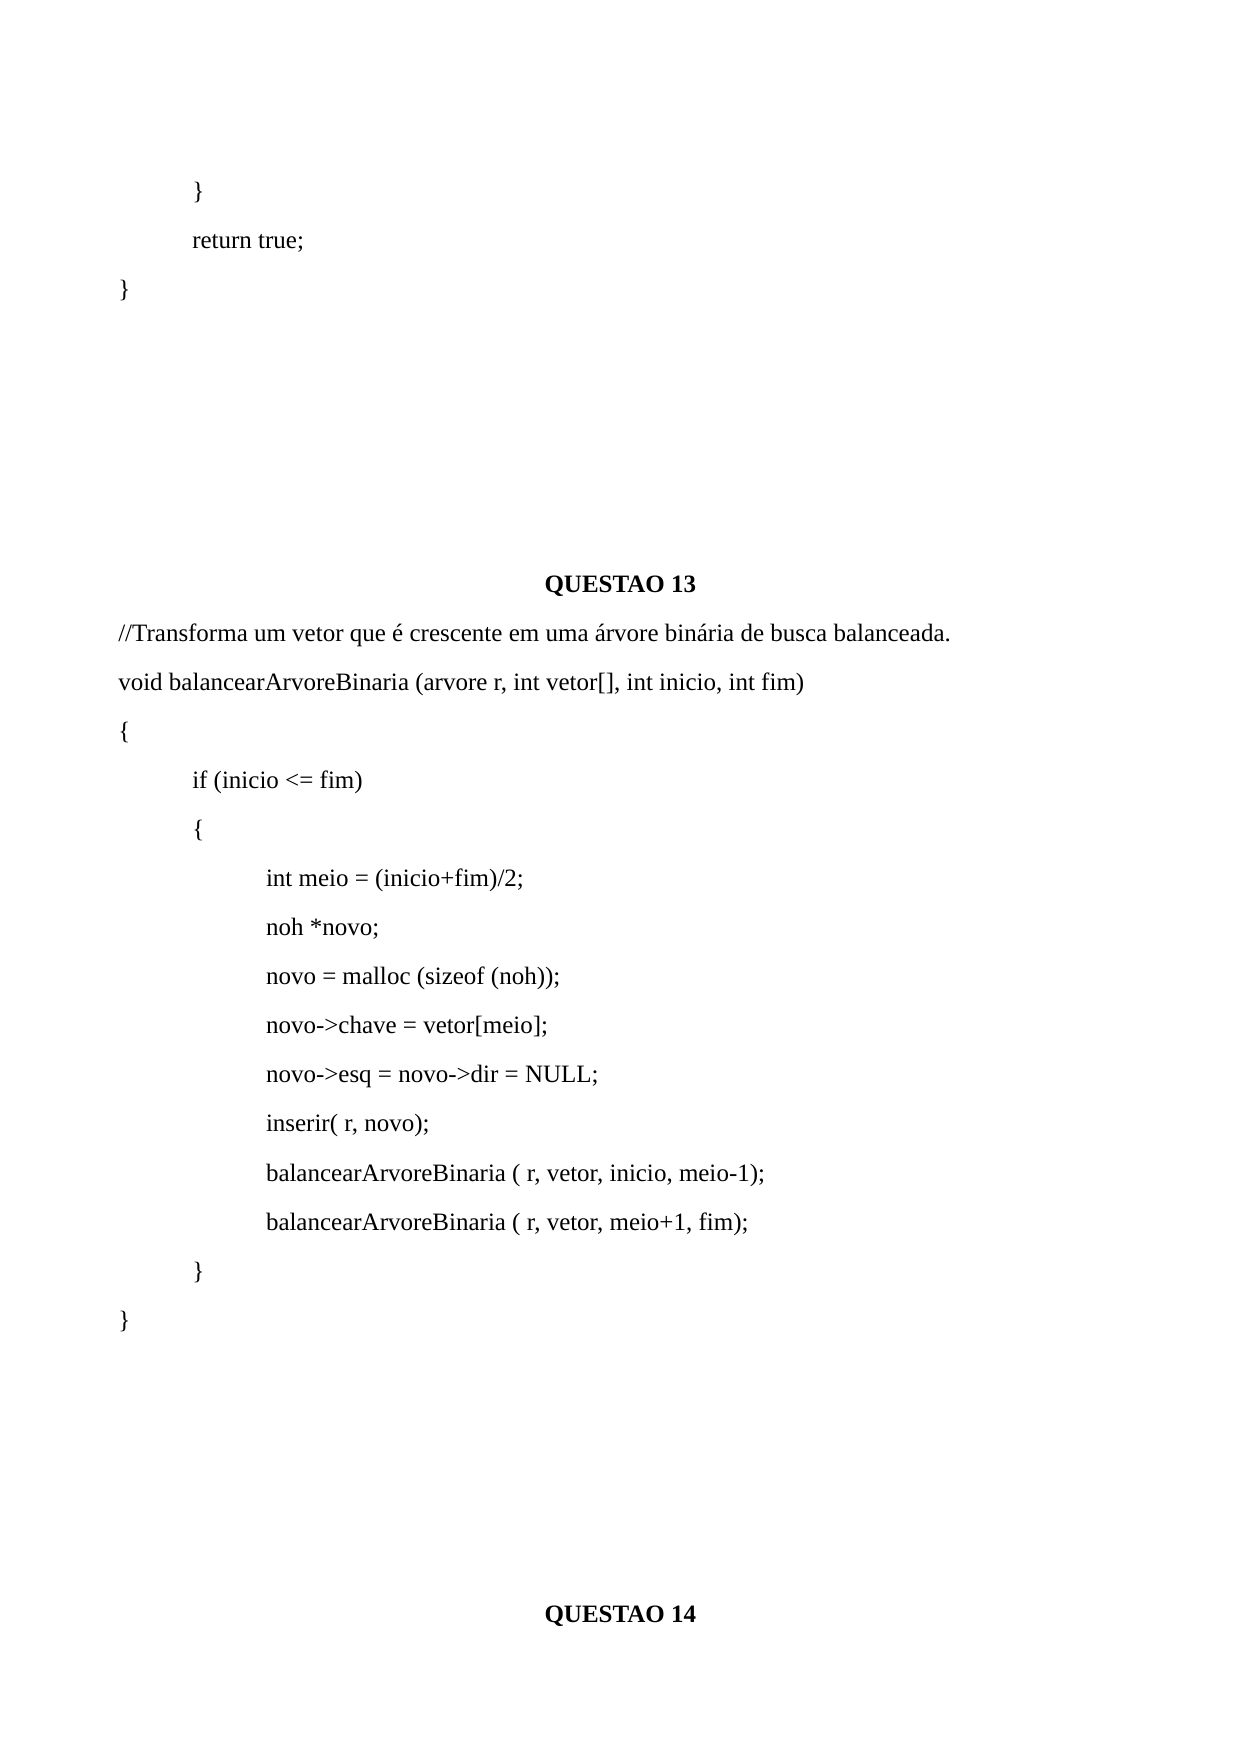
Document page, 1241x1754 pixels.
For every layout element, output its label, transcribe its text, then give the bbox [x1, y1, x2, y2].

text return true; [118, 225, 1122, 254]
text } [118, 1305, 1122, 1333]
text QUESTAO 13 [118, 569, 1122, 598]
text balancearArvoreBinaria ( r, vetor, inicio, meio-1); [118, 1158, 1122, 1186]
text if (inicio <= fim) [118, 765, 1122, 794]
text QUESTAO 14 [118, 1599, 1122, 1628]
text novo->chave = vetor[meio]; [118, 1010, 1122, 1039]
text int meio = (inicio+fim)/2; [118, 863, 1122, 892]
text { [118, 716, 1122, 745]
text inserir( r, novo); [118, 1108, 1122, 1137]
text } [118, 274, 1122, 303]
text { [118, 814, 1122, 843]
text } [118, 176, 1122, 205]
text noh *novo; [118, 912, 1122, 941]
text novo = malloc (sizeof (noh)); [118, 961, 1122, 990]
text } [118, 1256, 1122, 1284]
text balancearArvoreBinaria ( r, vetor, meio+1, fim); [118, 1207, 1122, 1235]
text //Transforma um vetor que é crescente em uma árvore binária de busca balanceada. [118, 618, 1122, 647]
text novo->esq = novo->dir = NULL; [118, 1059, 1122, 1088]
text void balancearArvoreBinaria (arvore r, int vetor[], int inicio, int fim) [118, 667, 1122, 696]
